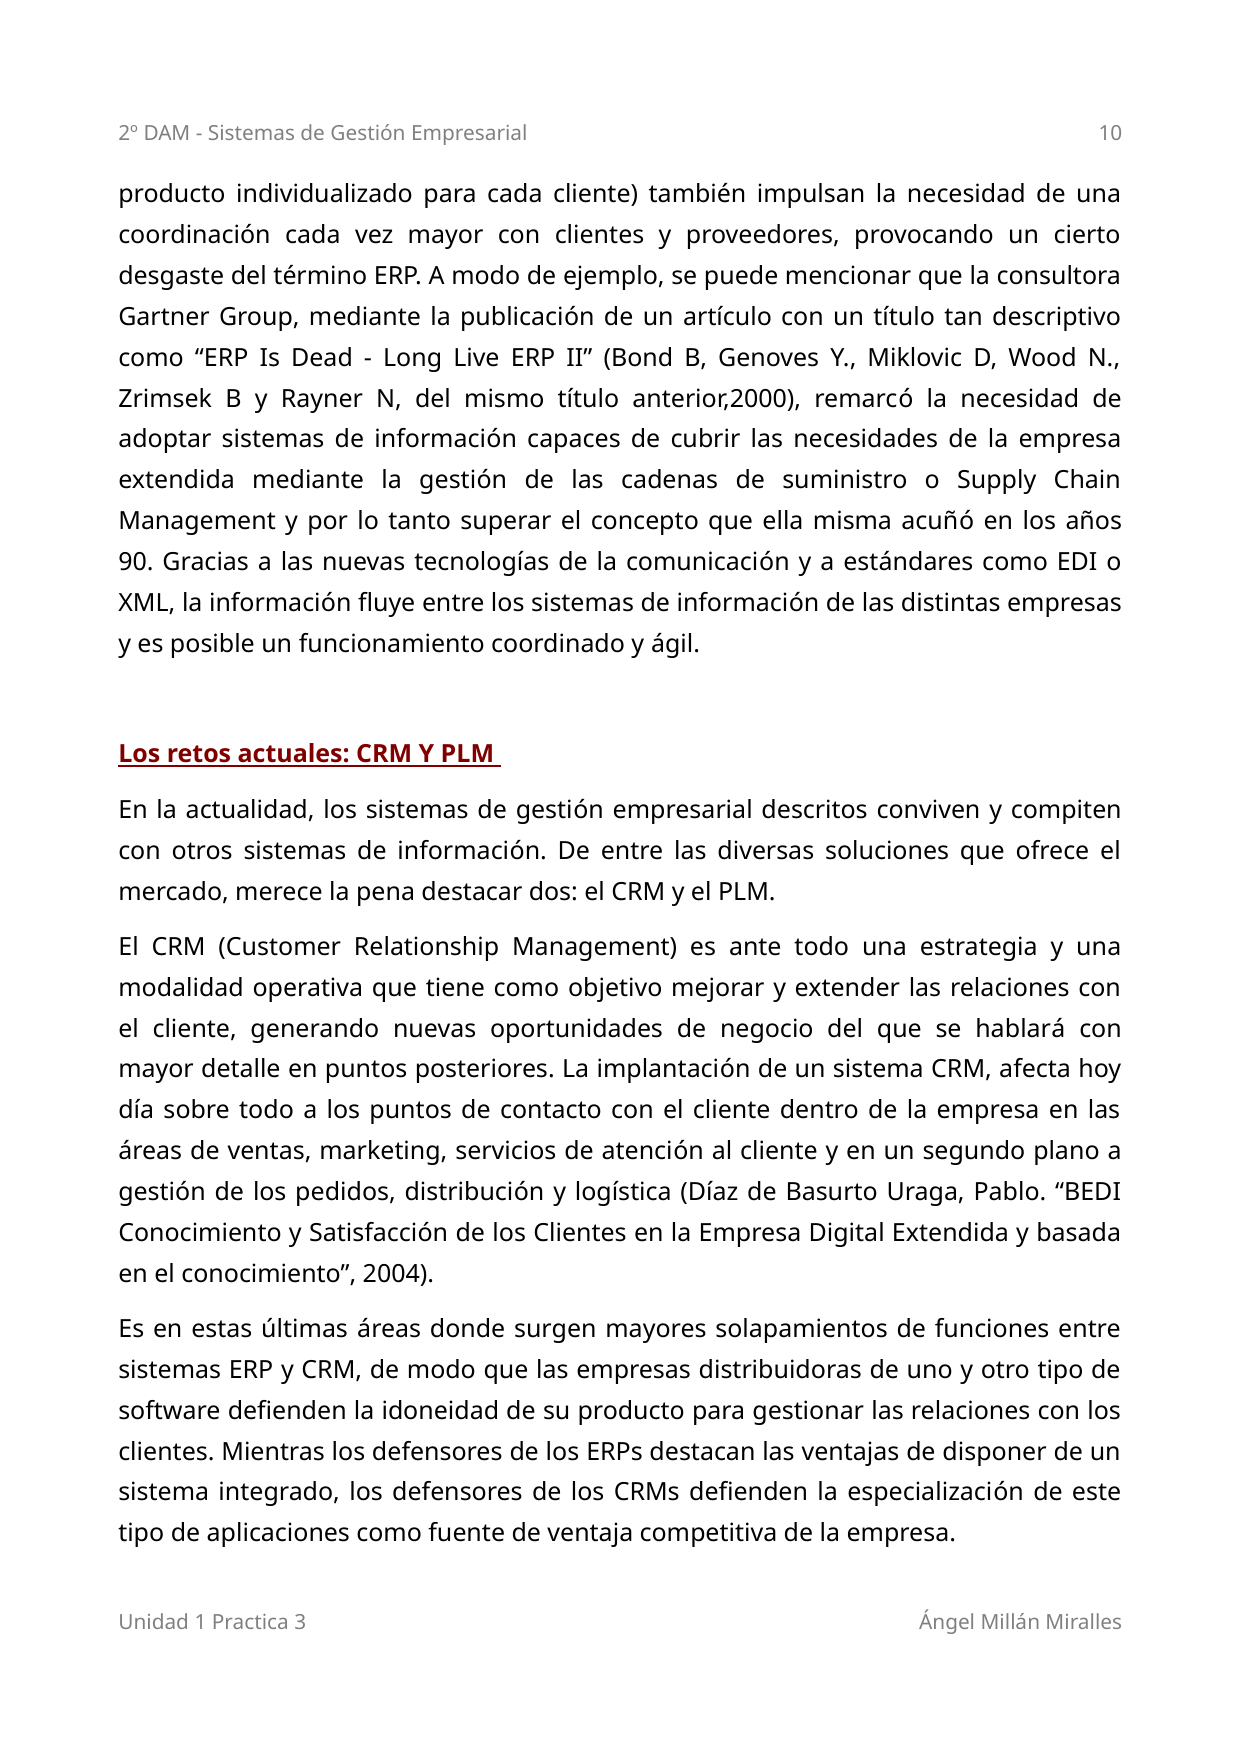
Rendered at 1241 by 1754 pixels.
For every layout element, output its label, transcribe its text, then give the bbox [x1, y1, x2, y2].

text Es en estas últimas áreas donde surgen mayores solapamientos de funciones entre sistemas ERP y CRM, de modo que las empresas distribuidoras de uno y otro tipo de software defienden la idoneidad de su producto para gestionar las relaciones con los clientes. Mientras los defensores de los ERPs destacan las ventajas de disponer de un sistema integrado, los defensores de los CRMs defienden la especialización de este tipo de aplicaciones como fuente de ventaja competitiva de la empresa. [118, 1311, 1122, 1549]
text El CRM (Customer Relationship Management) es ante todo una estrategia y una modalidad operativa que tiene como objetivo mejorar y extender las relaciones con el cliente, generando nuevas oportunidades de negocio del que se hablará con mayor detalle en puntos posteriores. La implantación de un sistema CRM, afecta hoy día sobre todo a los puntos de contacto con el cliente dentro de la empresa en las áreas de ventas, marketing, servicios de atención al cliente y en un segundo plano a gestión de los pedidos, distribución y logística (Díaz de Basurto Uraga, Pablo. “BEDI Conocimiento y Satisfacción de los Clientes en la Empresa Digital Extendida y basada en el conocimiento”, 2004). [118, 928, 1122, 1289]
text producto individualizado para cada cliente) también impulsan la necesidad de una coordinación cada vez mayor con clientes y proveedores, provocando un cierto desgaste del término ERP. A modo de ejemplo, se puede mencionar que la consultora Gartner Group, mediante la publicación de un artículo con un título tan descriptivo como “ERP Is Dead - Long Live ERP II” (Bond B, Genoves Y., Miklovic D, Wood N., Zrimsek B y Rayner N, del mismo título anterior,2000), remarcó la necesidad de adoptar sistemas de información capaces de cubrir las necesidades de la empresa extendida mediante la gestión de las cadenas de suministro o Supply Chain Management y por lo tanto superar el concepto que ella misma acuñó en los años 90. Gracias a las nuevas tecnologías de la comunicación y a estándares como EDI o XML, la información fluye entre los sistemas de información de las distintas empresas y es posible un funcionamiento coordinado y ágil. [118, 176, 1122, 659]
text En la actualidad, los sistemas de gestión empresarial descritos conviven y compiten con otros sistemas de información. De entre las diversas soluciones que ofrece el mercado, merece la pena destacar dos: el CRM y el PLM. [118, 791, 1122, 907]
text Los retos actuales: CRM Y PLM [118, 736, 1122, 770]
